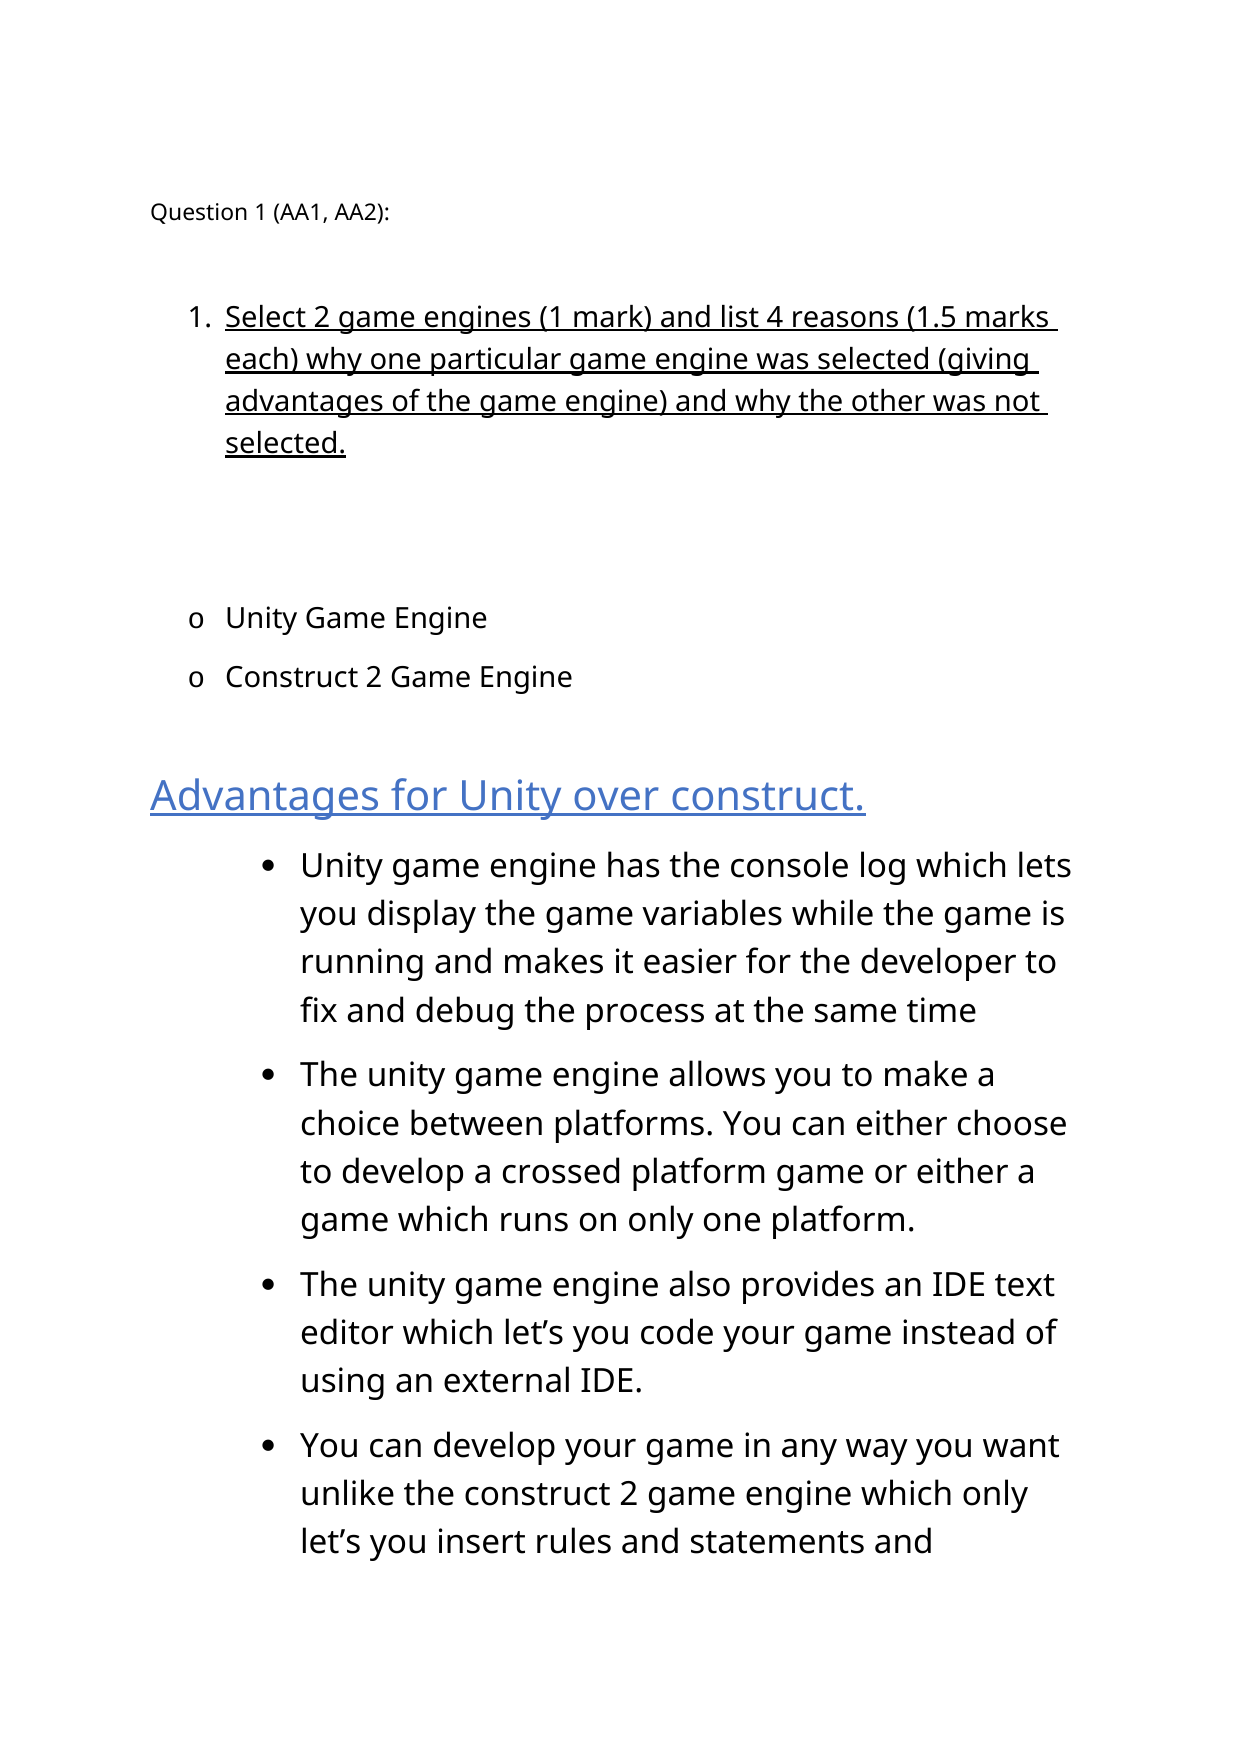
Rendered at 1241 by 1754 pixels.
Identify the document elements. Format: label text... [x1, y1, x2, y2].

list The unity game engine also provides an IDE text editor which let’s you code your game instead of using an external IDE. [262, 1260, 1090, 1402]
list You can develop your game in any way you want unlike the construct 2 game engine which only let’s you insert rules and statements and [262, 1421, 1090, 1563]
list Select 2 game engines (1 mark) and list 4 reasons (1.5 marks each) why one particular game engine was selected (giving advantages of the game engine) and why the other was not selected. [187, 296, 1090, 462]
list Unity Game Engine [187, 598, 1090, 638]
text Question 1 (AA1, AA2): [150, 196, 1090, 228]
list Construct 2 Game Engine [187, 657, 1090, 697]
list Unity game engine has the console log which lets you display the game variables while the game is running and makes it easier for the developer to fix and debug the process at the same time [262, 842, 1090, 1032]
list The unity game engine allows you to make a choice between platforms. You can either choose to develop a crossed platform game or either a game which runs on only one platform. [262, 1051, 1090, 1241]
text Advantages for Unity over construct. [150, 765, 1090, 822]
